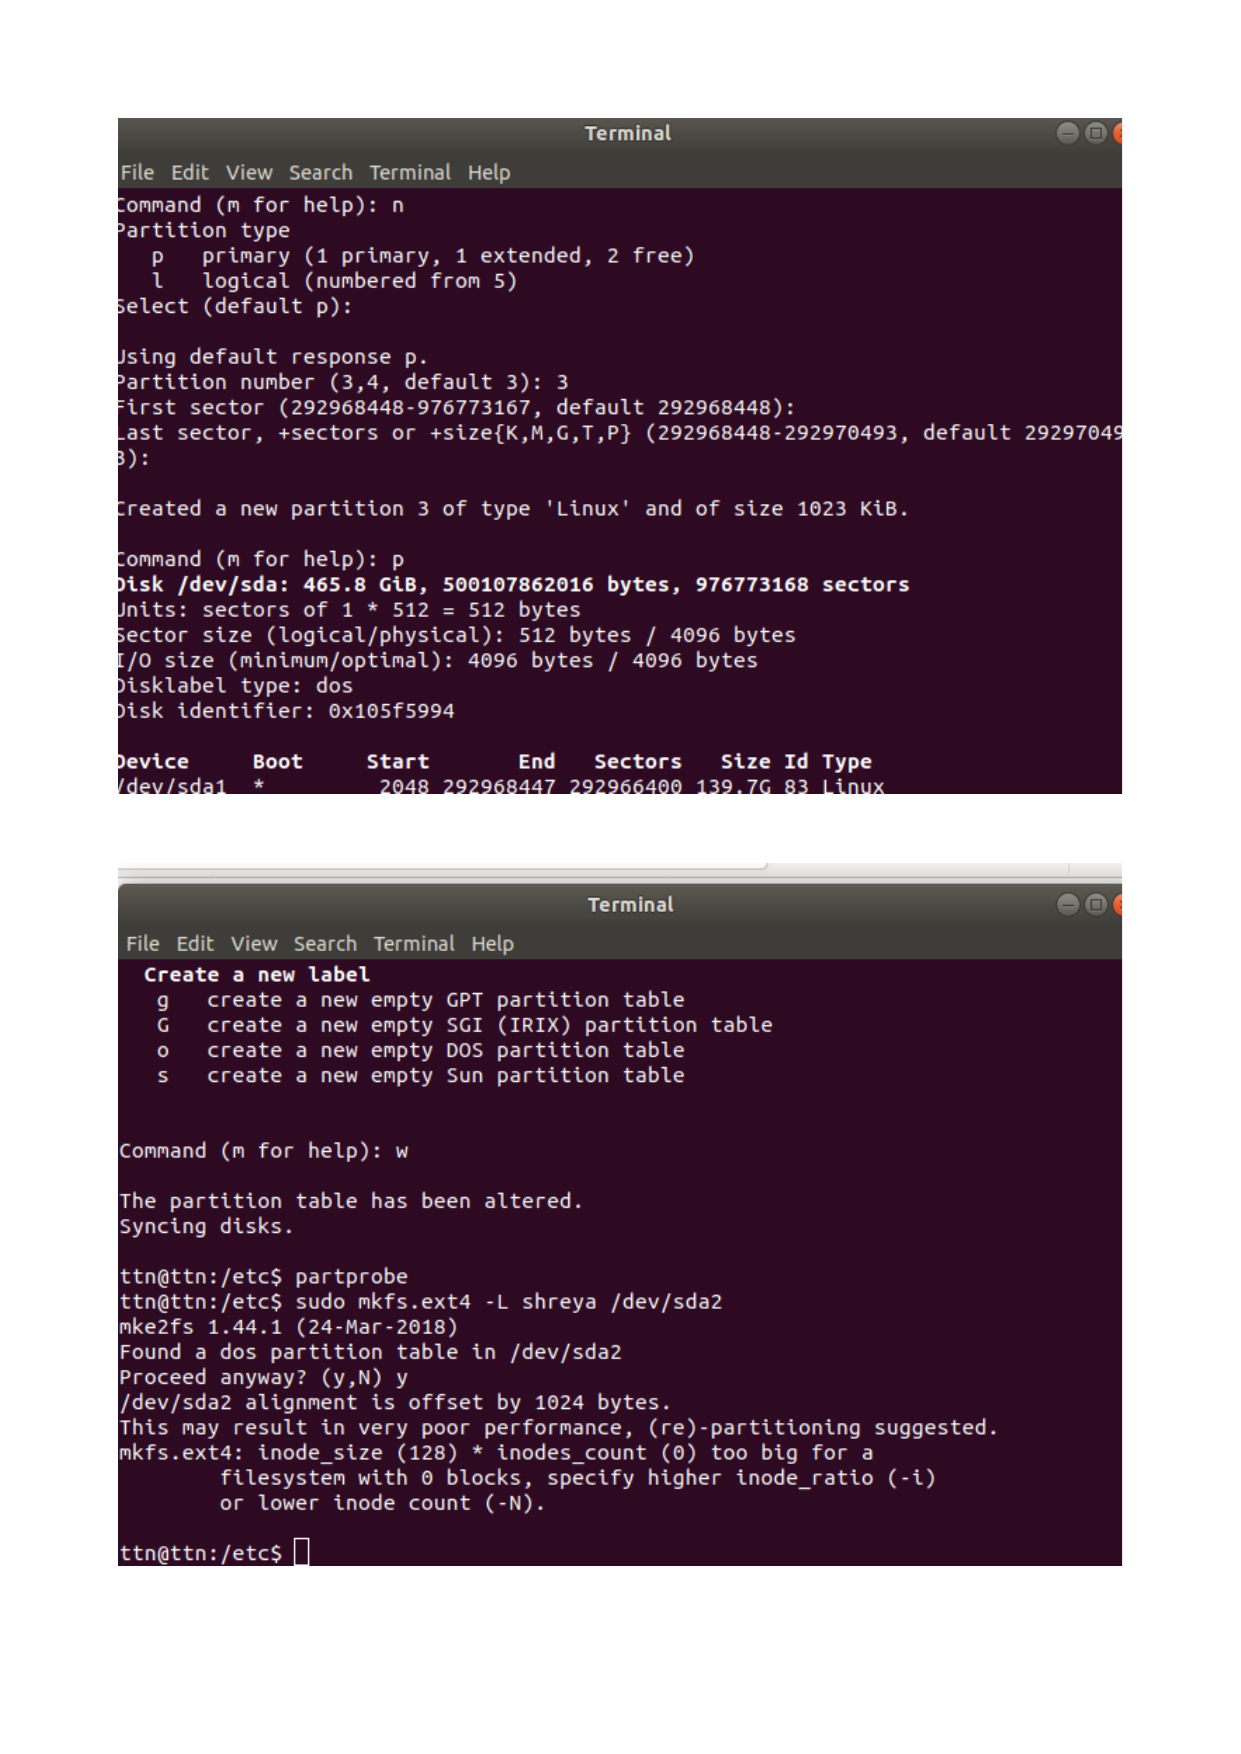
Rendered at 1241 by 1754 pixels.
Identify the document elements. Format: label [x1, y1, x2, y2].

picture [118, 863, 1123, 1566]
picture [118, 118, 1123, 794]
